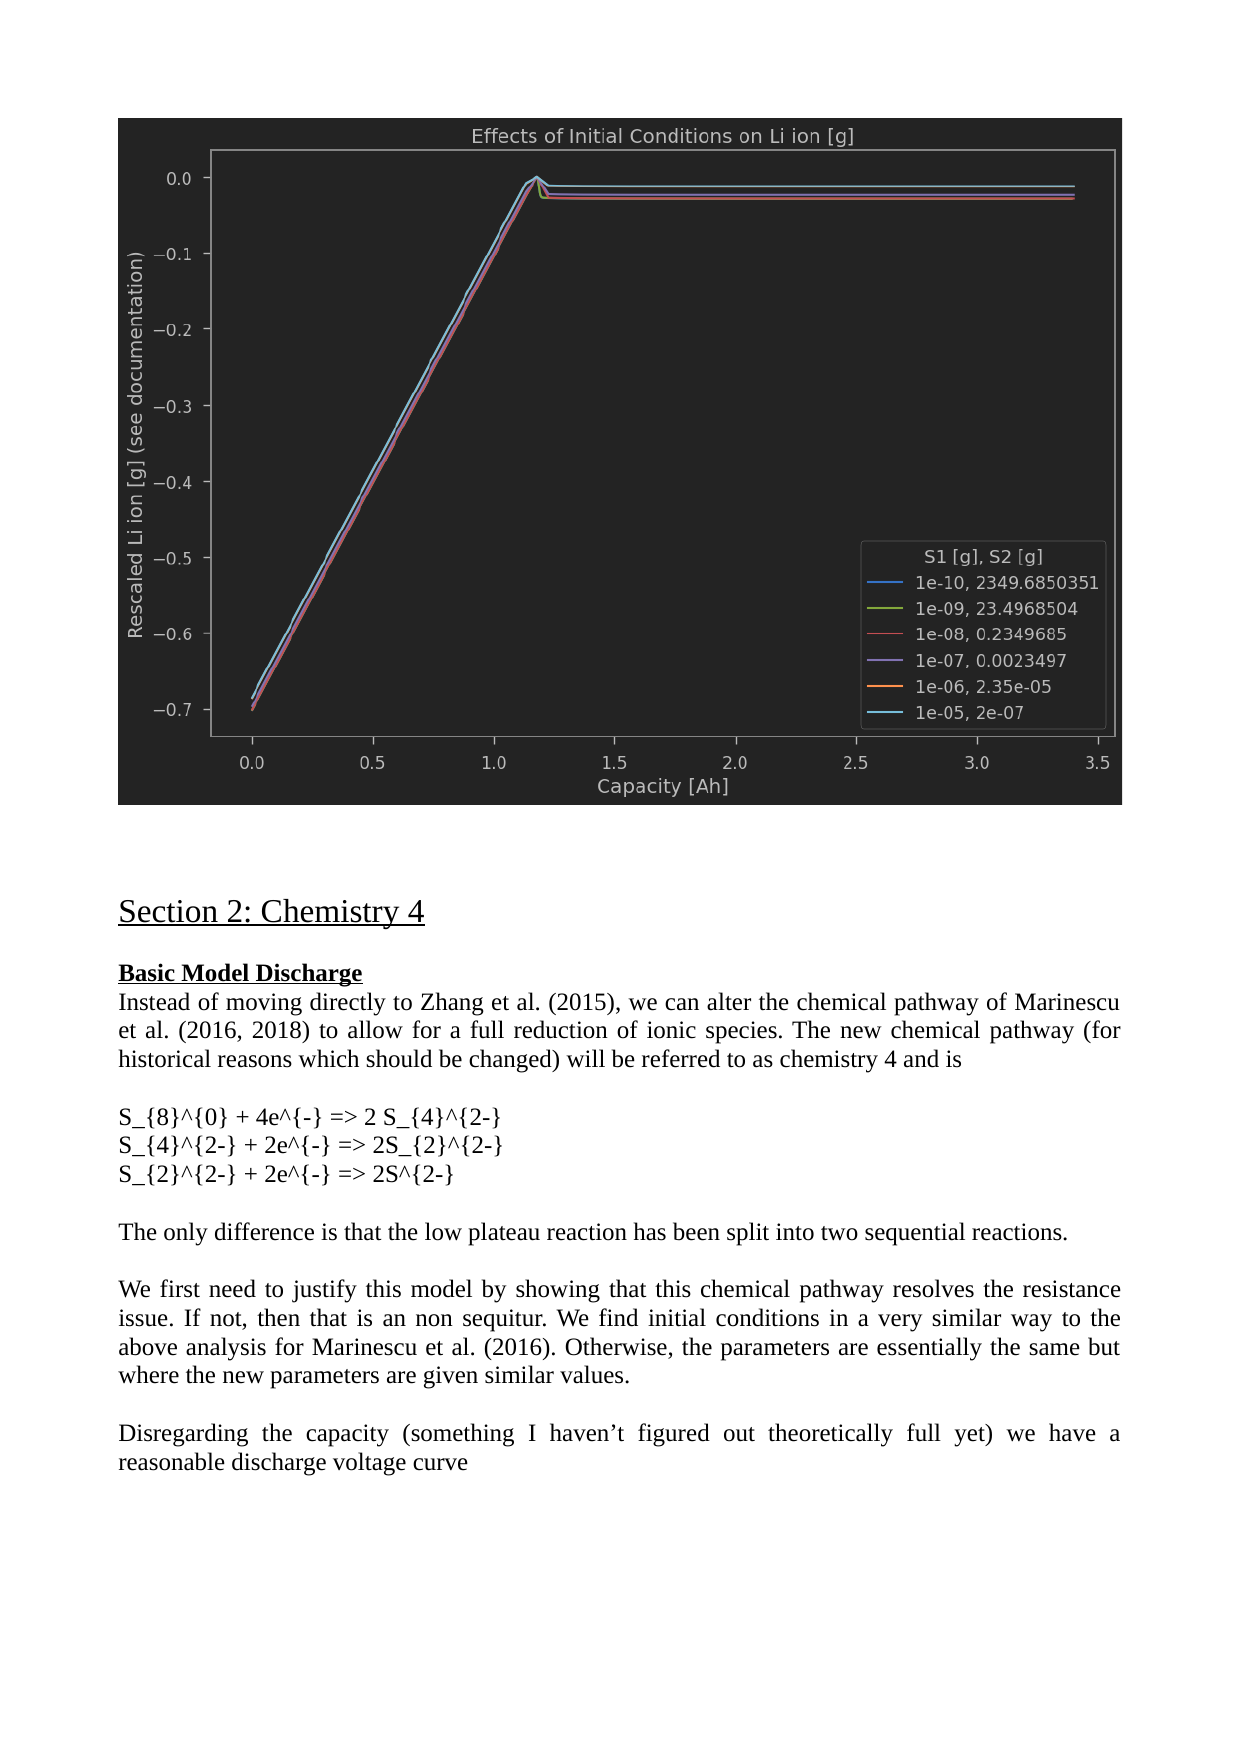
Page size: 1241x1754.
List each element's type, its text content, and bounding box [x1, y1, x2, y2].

text S_{2}^{2-} + 2e^{-} => 2S^{2-} [118, 1159, 1122, 1188]
text We first need to justify this model by showing that this chemical pathway resolves the resistance issue. If not, then that is an non sequitur. We find initial conditions in a very similar way to the above analysis for Marinescu et al. (2016). Otherwise, the parameters are essentially the same but where the new parameters are given similar values. [118, 1274, 1122, 1389]
text Section 2: Chemistry 4 [118, 891, 1122, 929]
text Disregarding the capacity (something I haven’t figured out theoretically full yet) we have a reasonable discharge voltage curve [118, 1418, 1122, 1475]
text S_{4}^{2-} + 2e^{-} => 2S_{2}^{2-} [118, 1130, 1122, 1159]
text The only difference is that the low plateau reaction has been split into two sequential reactions. [118, 1217, 1122, 1245]
text Basic Model Discharge [118, 958, 1122, 987]
text Instead of moving directly to Zhang et al. (2015), we can alter the chemical pathway of Marinescu et al. (2016, 2018) to allow for a full reduction of ionic species. The new chemical pathway (for historical reasons which should be changed) will be referred to as chemistry 4 and is [118, 987, 1122, 1073]
picture [118, 118, 1123, 805]
text S_{8}^{0} + 4e^{-} => 2 S_{4}^{2-} [118, 1102, 1122, 1130]
